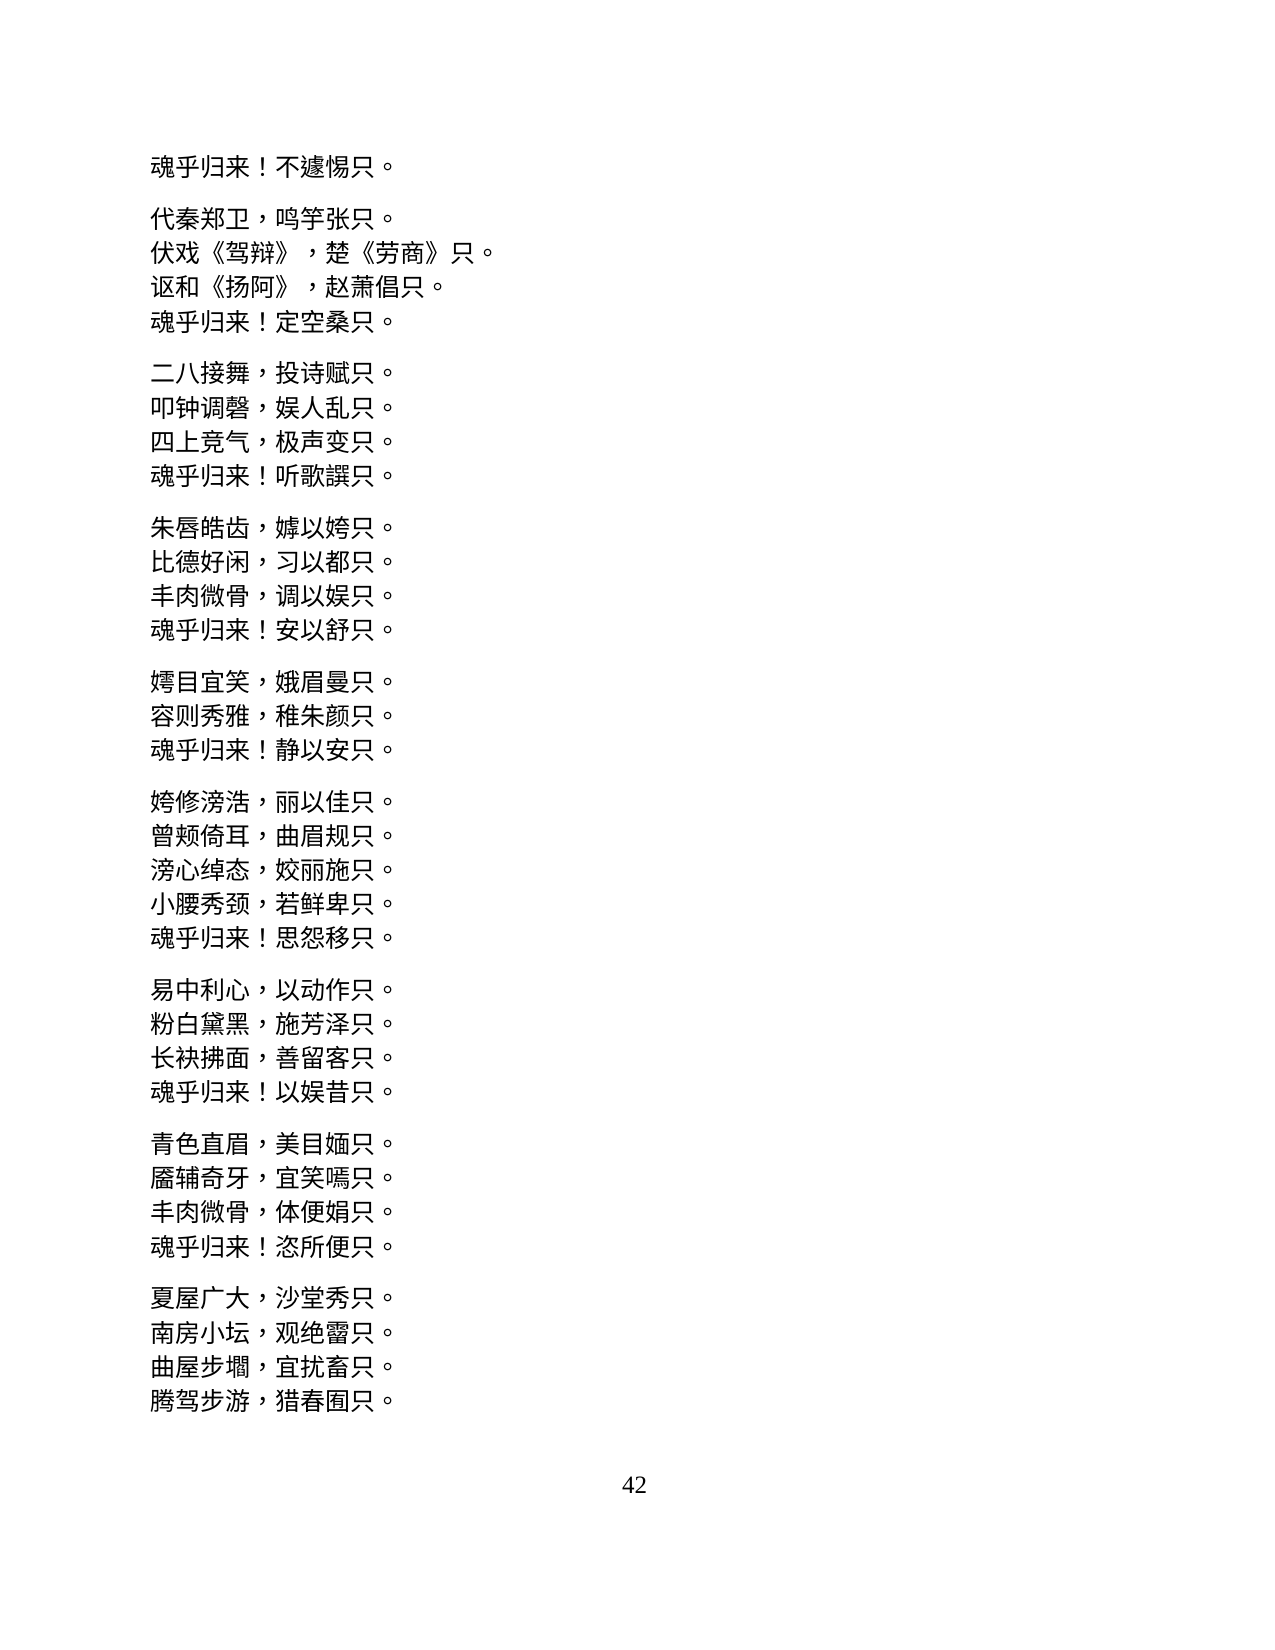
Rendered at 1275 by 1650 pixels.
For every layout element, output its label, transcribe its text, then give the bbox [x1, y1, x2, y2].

text 朱唇皓齿，嫭以姱只。 比德好闲，习以都只。 丰肉微骨，调以娱只。 魂乎归来！安以舒只。 [150, 510, 1125, 647]
text 姱修滂浩，丽以佳只。 曾颊倚耳，曲眉规只。 滂心绰态，姣丽施只。 小腰秀颈，若鲜卑只。 魂乎归来！思怨移只。 [150, 784, 1125, 955]
text 嫮目宜笑，娥眉曼只。 容则秀雅，稚朱颜只。 魂乎归来！静以安只。 [150, 664, 1125, 767]
text 易中利心，以动作只。 粉白黛黑，施芳泽只。 长袂拂面，善留客只。 魂乎归来！以娱昔只。 [150, 973, 1125, 1109]
text 魂乎归来！不遽惕只。 [150, 150, 1125, 184]
text 二八接舞，投诗赋只。 叩钟调磬，娱人乱只。 四上竞气，极声变只。 魂乎归来！听歌譔只。 [150, 356, 1125, 492]
text 青色直眉，美目媔只。 靥辅奇牙，宜笑嘕只。 丰肉微骨，体便娟只。 魂乎归来！恣所便只。 [150, 1127, 1125, 1263]
text 夏屋广大，沙堂秀只。 南房小坛，观绝霤只。 曲屋步壛，宜扰畜只。 腾驾步游，猎春囿只。 [150, 1281, 1125, 1417]
text 代秦郑卫，鸣竽张只。 伏戏《驾辩》，楚《劳商》只。 讴和《扬阿》，赵萧倡只。 魂乎归来！定空桑只。 [150, 202, 1125, 338]
